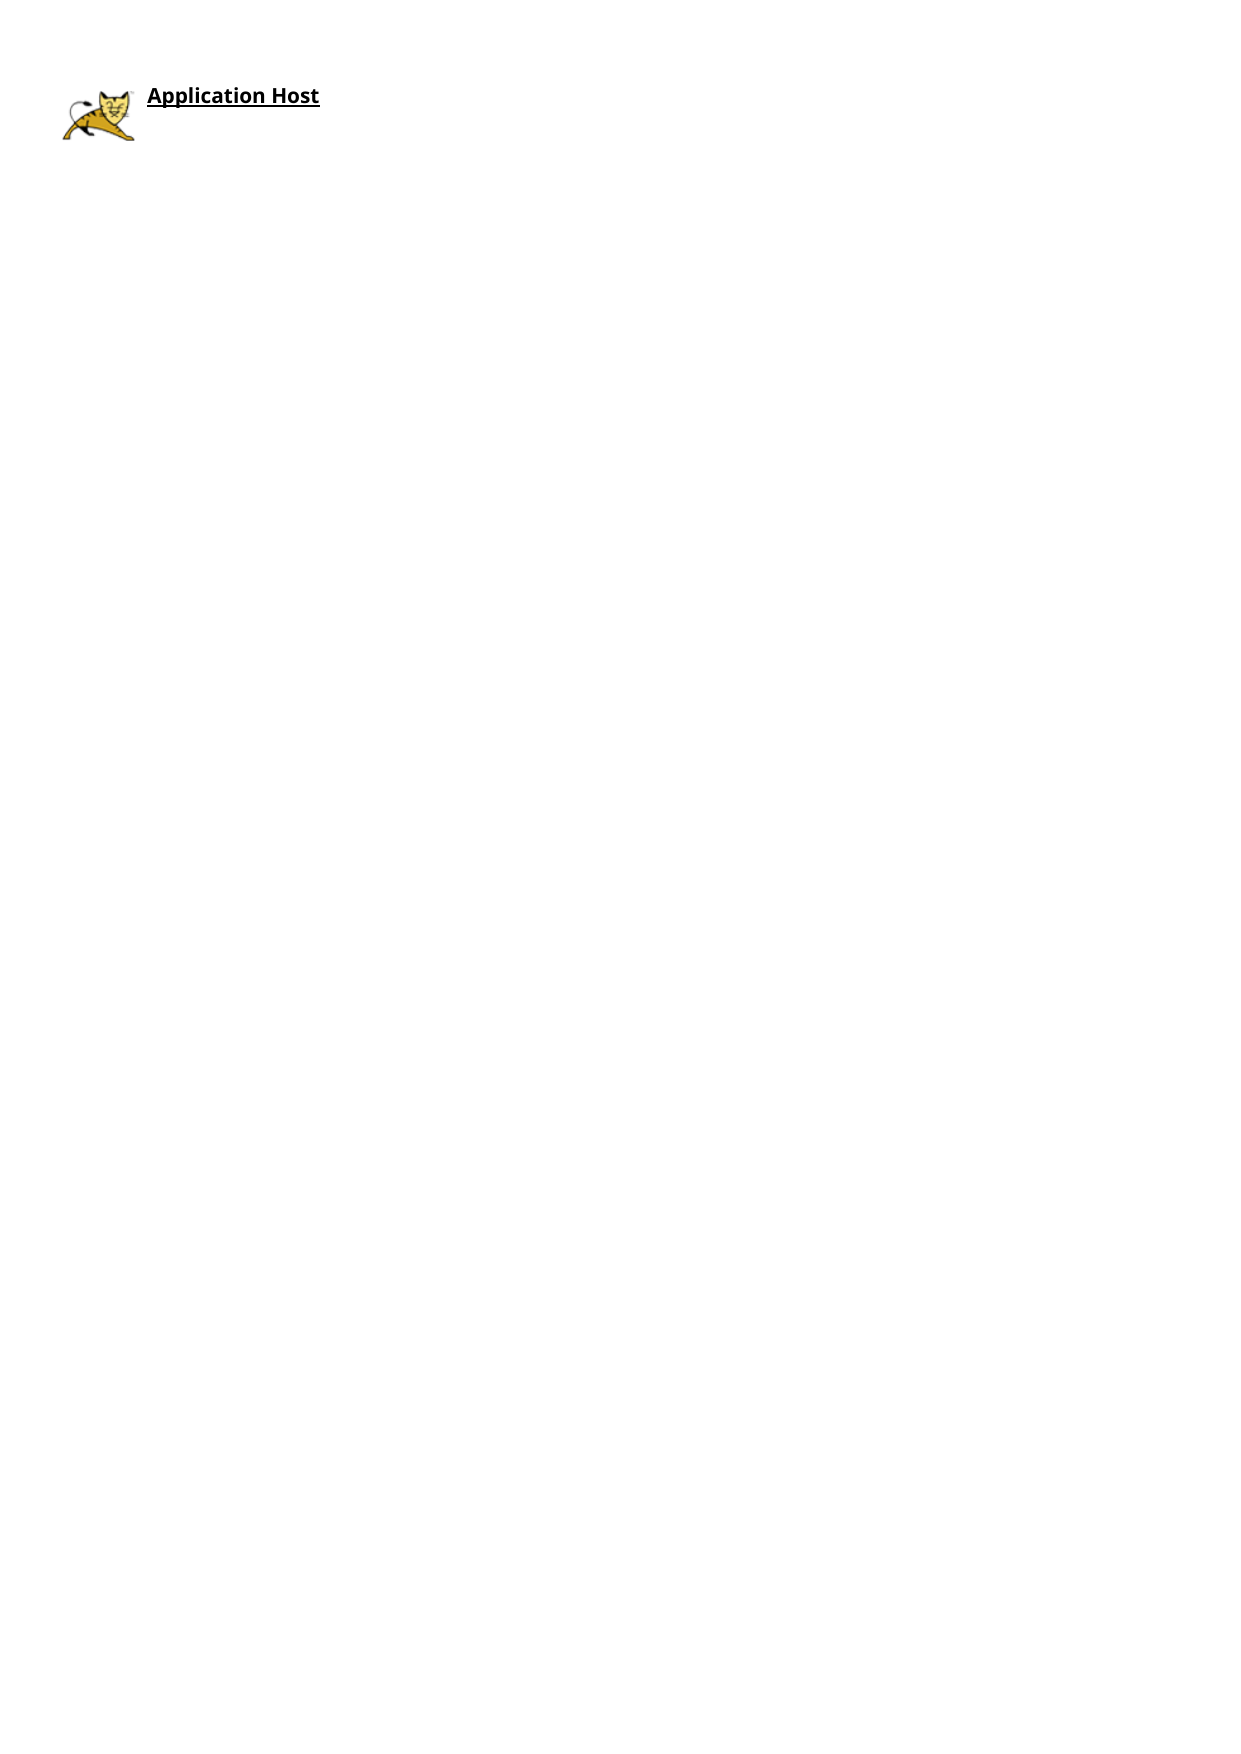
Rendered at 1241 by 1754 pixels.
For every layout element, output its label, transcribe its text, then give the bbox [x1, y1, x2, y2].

text Application Host [136, 81, 1181, 109]
picture [60, 81, 136, 156]
